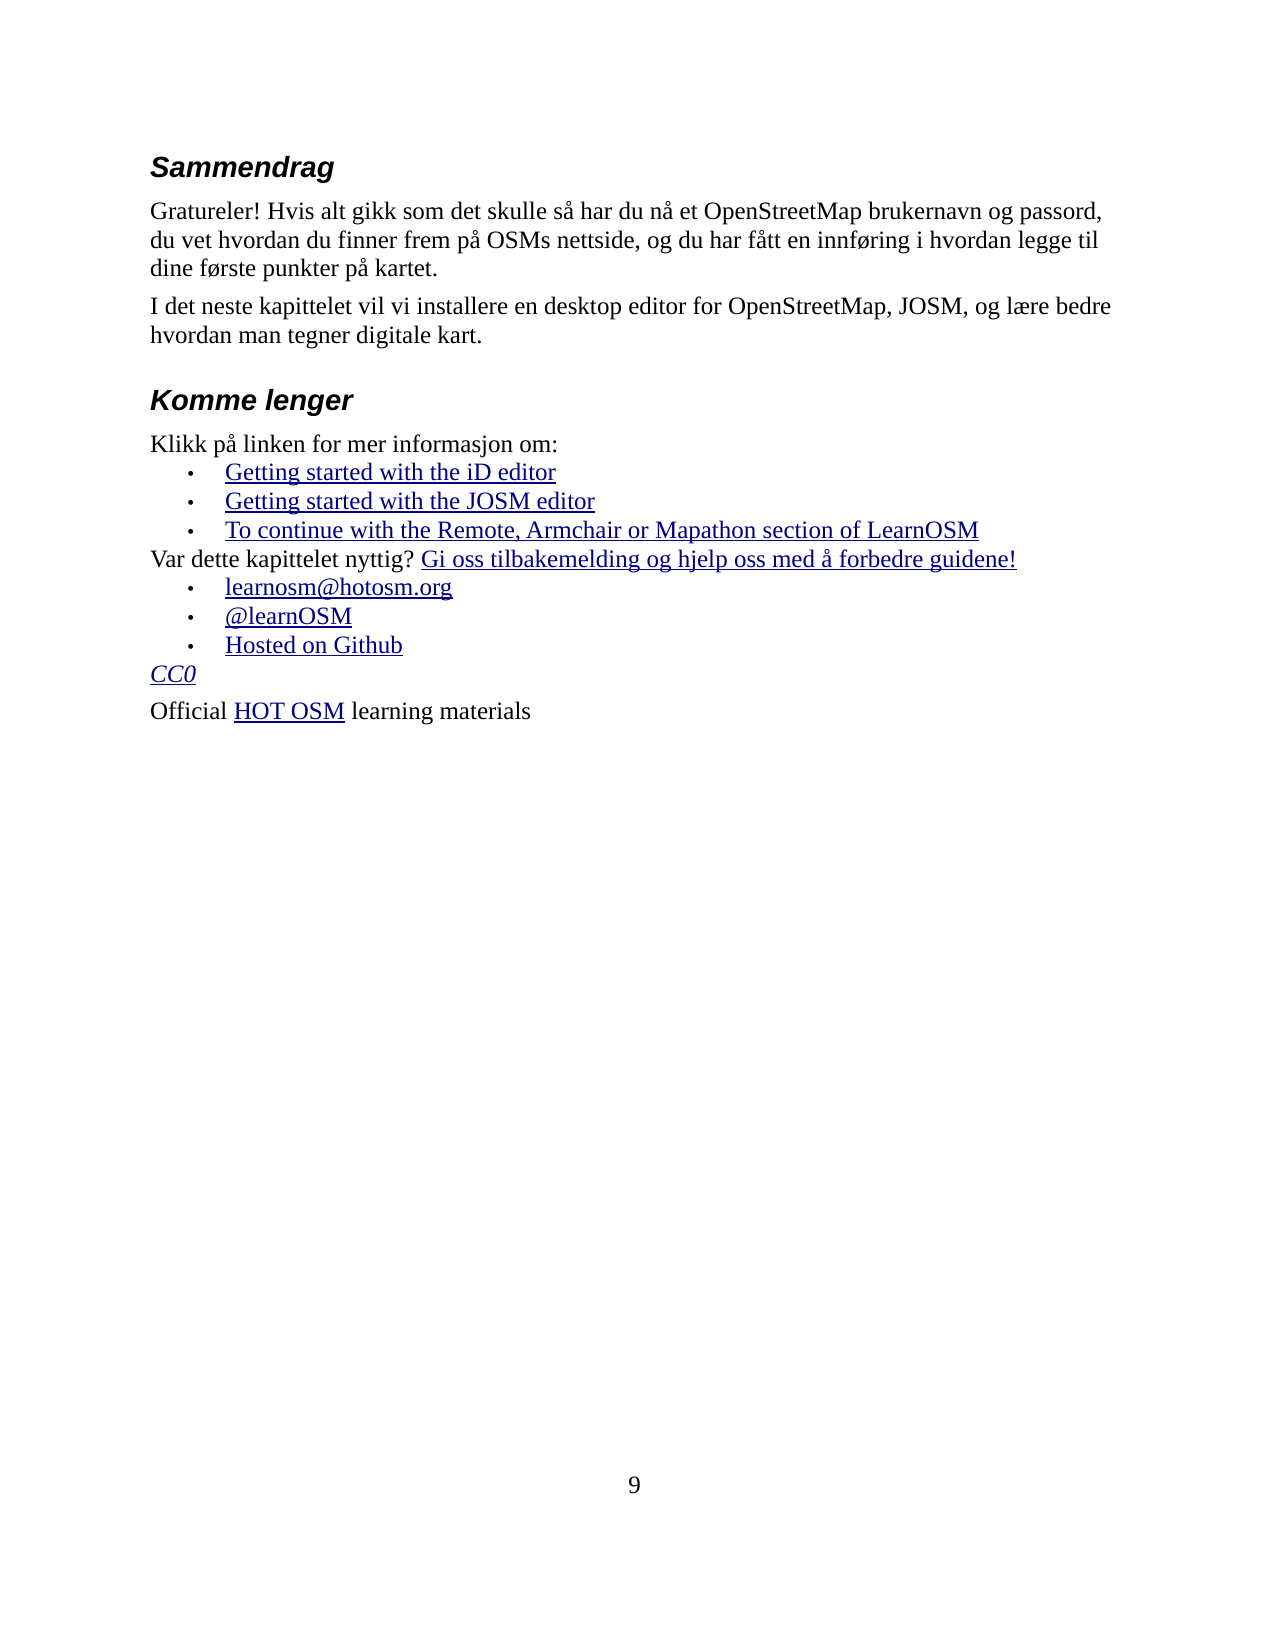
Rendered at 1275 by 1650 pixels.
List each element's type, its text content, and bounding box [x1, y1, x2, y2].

list Hosted on Github [187, 630, 1125, 659]
text Gratureler! Hvis alt gikk som det skulle så har du nå et OpenStreetMap brukernavn og passord, du vet hvordan du finner frem på OSMs nettside, og du har fått en innføring i hvordan legge til dine første punkter på kartet. [150, 196, 1125, 282]
text Official HOT OSM learning materials [150, 696, 1125, 725]
subtitle Sammendrag [150, 150, 1125, 183]
list learnosm@hotosm.org [187, 572, 1125, 601]
text Var dette kapittelet nyttig? Gi oss tilbakemelding og hjelp oss med å forbedre guidene! [150, 544, 1125, 572]
list Getting started with the JOSM editor [187, 486, 1125, 515]
text I det neste kapittelet vil vi installere en desktop editor for OpenStreetMap, JOSM, og lære bedre hvordan man tegner digitale kart. [150, 291, 1125, 349]
text Klikk på linken for mer informasjon om: [150, 429, 1125, 457]
text CC0 [150, 659, 1125, 687]
subtitle Komme lenger [150, 383, 1125, 416]
list Getting started with the iD editor [187, 457, 1125, 486]
list To continue with the Remote, Armchair or Mapathon section of LearnOSM [187, 515, 1125, 544]
list @learnOSM [187, 601, 1125, 630]
